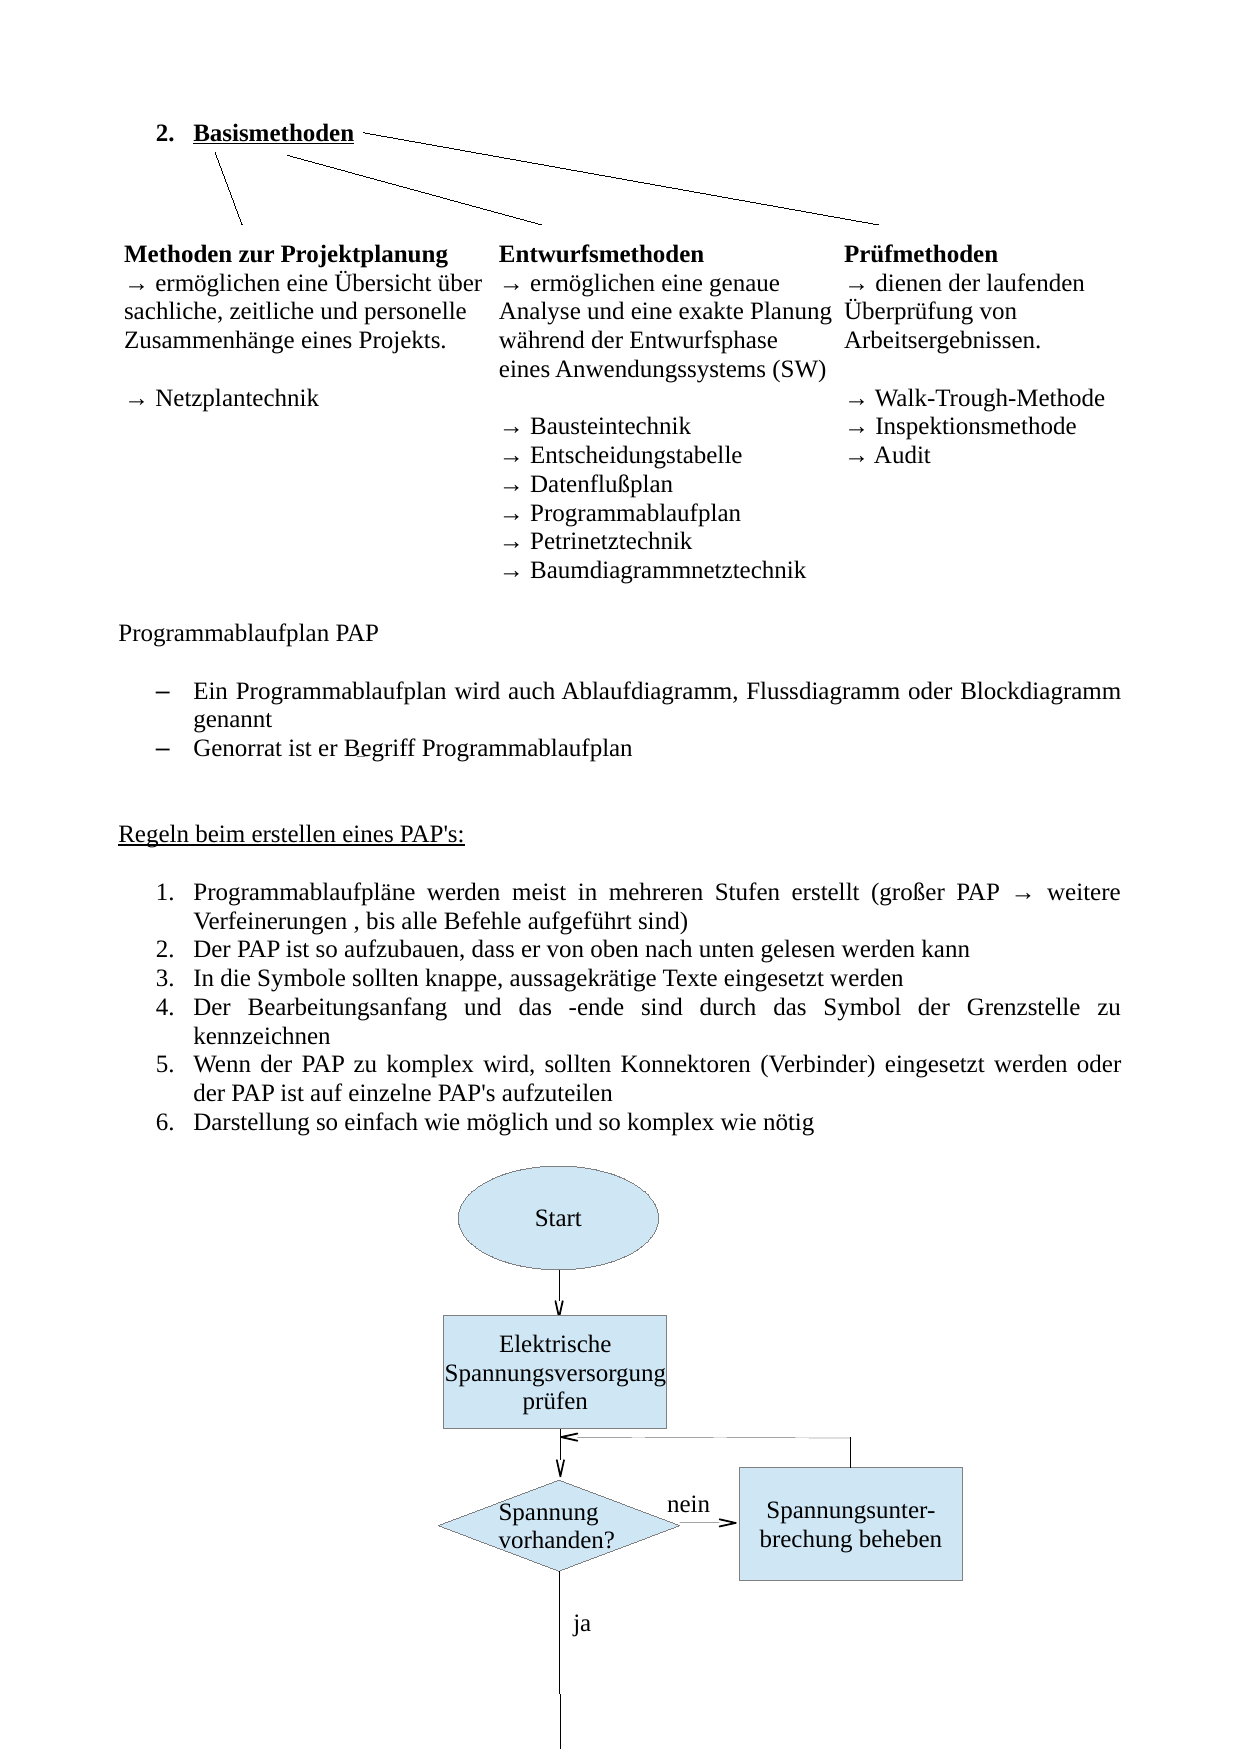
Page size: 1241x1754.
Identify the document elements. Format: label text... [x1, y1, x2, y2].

table_header Entwurfsmethoden → ermöglichen eine genaue Analyse und eine exakte Planung während der Entwurfsphase eines Anwendungssystems (SW) → Bausteintechnik → Entscheidungstabelle → Datenflußplan → Programmablaufplan → Petrinetztechnik → Baumdiagrammnetztechnik [493, 233, 838, 589]
list Genorrat ist er Begriff Programmablaufplan [156, 733, 1122, 762]
text Programmablaufplan PAP [118, 618, 1122, 647]
list Programmablaufpläne werden meist in mehreren Stufen erstellt (großer PAP → weitere Verfeinerungen , bis alle Befehle aufgeführt sind) [156, 877, 1122, 934]
list Basismethoden [156, 118, 1122, 147]
table_header Methoden zur Projektplanung → ermöglichen eine Übersicht über sachliche, zeitliche und personelle Zusammenhänge eines Projekts. → Netzplantechnik [118, 233, 493, 589]
text Regeln beim erstellen eines PAP's: [118, 819, 1122, 848]
list Ein Programmablaufplan wird auch Ablaufdiagramm, Flussdiagramm oder Blockdiagramm genannt [156, 676, 1122, 733]
list Wenn der PAP zu komplex wird, sollten Konnektoren (Verbinder) eingesetzt werden oder der PAP ist auf einzelne PAP's aufzuteilen [156, 1049, 1122, 1107]
list Der PAP ist so aufzubauen, dass er von oben nach unten gelesen werden kann [156, 934, 1122, 963]
list Darstellung so einfach wie möglich und so komplex wie nötig [156, 1107, 1122, 1136]
list Der Bearbeitungsanfang und das -ende sind durch das Symbol der Grenzstelle zu kennzeichnen [156, 992, 1122, 1049]
table_header Prüfmethoden → dienen der laufenden Überprüfung von Arbeitsergebnissen. → Walk-Trough-Methode → Inspektionsmethode → Audit [838, 233, 1122, 589]
list In die Symbole sollten knappe, aussagekrätige Texte eingesetzt werden [156, 963, 1122, 992]
